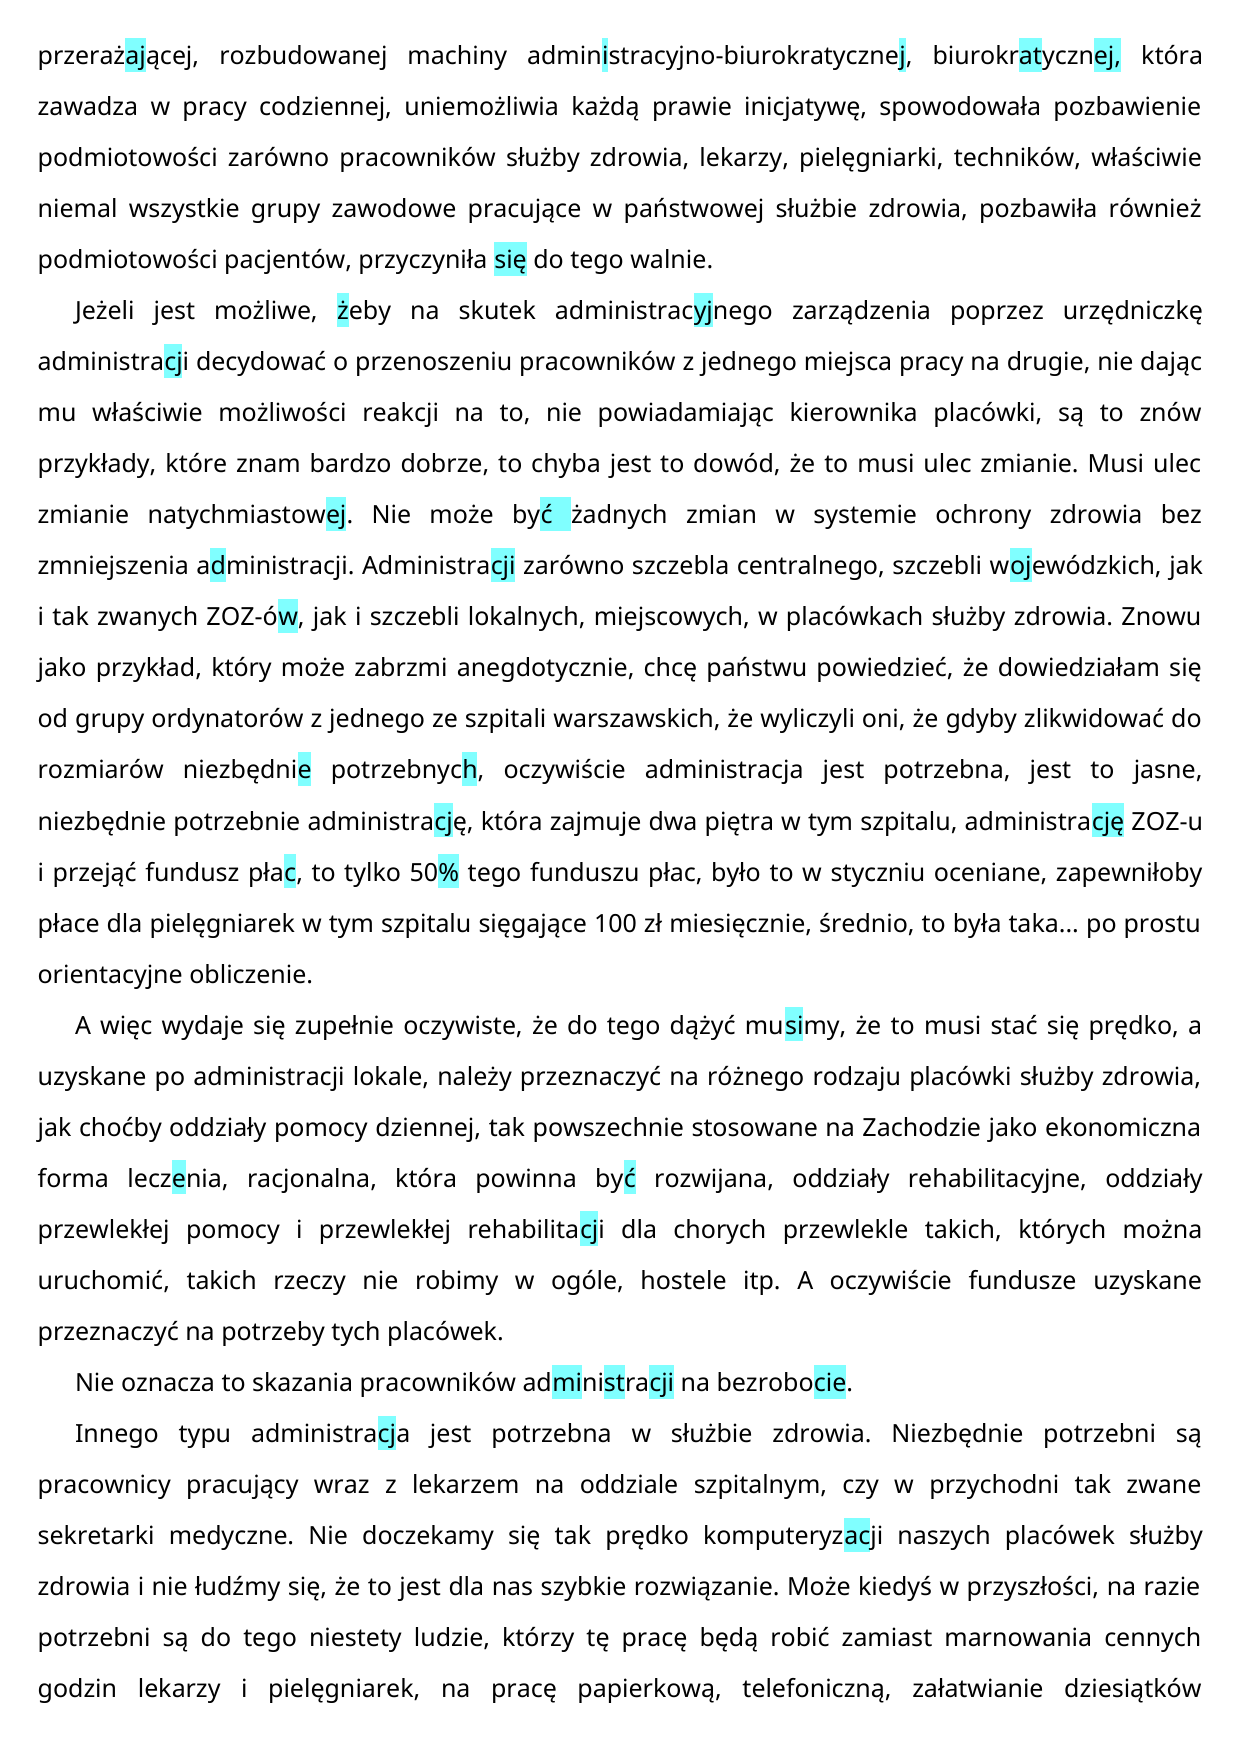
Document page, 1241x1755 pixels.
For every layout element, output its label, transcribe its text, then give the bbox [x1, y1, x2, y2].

text A więc wydaje się zupełnie oczywiste, że do tego dążyć musimy, że to musi stać się prędko, a uzyskane po administracji lokale, należy przeznaczyć na różnego rodzaju placówki służby zdrowia, jak choćby oddziały pomocy dziennej, tak powszechnie stosowane na Zachodzie jako ekonomiczna forma leczenia, racjonalna, która powinna być rozwijana, oddziały rehabilitacyjne, oddziały przewlekłej pomocy i przewlekłej rehabilitacji dla chorych przewlekle takich, których można uruchomić, takich rzeczy nie robimy w ogóle, hostele itp. A oczywiście fundusze uzyskane przeznaczyć na potrzeby tych placówek. [37, 1007, 1203, 1348]
text Innego typu administracja jest potrzebna w służbie zdrowia. Niezbędnie potrzebni są pracownicy pracujący wraz z lekarzem na oddziale szpitalnym, czy w przychodni tak zwane sekretarki medyczne. Nie doczekamy się tak prędko komputeryzacji naszych placówek służby zdrowia i nie łudźmy się, że to jest dla nas szybkie rozwiązanie. Może kiedyś w przyszłości, na razie potrzebni są do tego niestety ludzie, którzy tę pracę będą robić zamiast marnowania cennych godzin lekarzy i pielęgniarek, na pracę papierkową, telefoniczną, załatwianie dziesiątków [37, 1416, 1203, 1705]
text Nie oznacza to skazania pracowników administracji na bezrobocie. [37, 1364, 1203, 1399]
text przerażającej, rozbudowanej machiny administracyjno-biurokratycznej, biurokratycznej, która zawadza w pracy codziennej, uniemożliwia każdą prawie inicjatywę, spowodowała pozbawienie podmiotowości zarówno pracowników służby zdrowia, lekarzy, pielęgniarki, techników, właściwie niemal wszystkie grupy zawodowe pracujące w państwowej służbie zdrowia, pozbawiła również podmiotowości pacjentów, przyczyniła się do tego walnie. [37, 37, 1203, 276]
text Jeżeli jest możliwe, żeby na skutek administracyjnego zarządzenia poprzez urzędniczkę administracji decydować o przenoszeniu pracowników z jednego miejsca pracy na drugie, nie dając mu właściwie możliwości reakcji na to, nie powiadamiając kierownika placówki, są to znów przykłady, które znam bardzo dobrze, to chyba jest to dowód, że to musi ulec zmianie. Musi ulec zmianie natychmiastowej. Nie może być żadnych zmian w systemie ochrony zdrowia bez zmniejszenia administracji. Administracji zarówno szczebla centralnego, szczebli wojewódzkich, jak i tak zwanych ZOZ-ów, jak i szczebli lokalnych, miejscowych, w placówkach służby zdrowia. Znowu jako przykład, który może zabrzmi anegdotycznie, chcę państwu powiedzieć, że dowiedziałam się od grupy ordynatorów z jednego ze szpitali warszawskich, że wyliczyli oni, że gdyby zlikwidować do rozmiarów niezbędnie potrzebnych, oczywiście administracja jest potrzebna, jest to jasne, niezbędnie potrzebnie administrację, która zajmuje dwa piętra w tym szpitalu, administrację ZOZ-u i przejąć fundusz płac, to tylko 50% tego funduszu płac, było to w styczniu oceniane, zapewniłoby płace dla pielęgniarek w tym szpitalu sięgające 100 zł miesięcznie, średnio, to była taka... po prostu orientacyjne obliczenie. [37, 293, 1203, 990]
